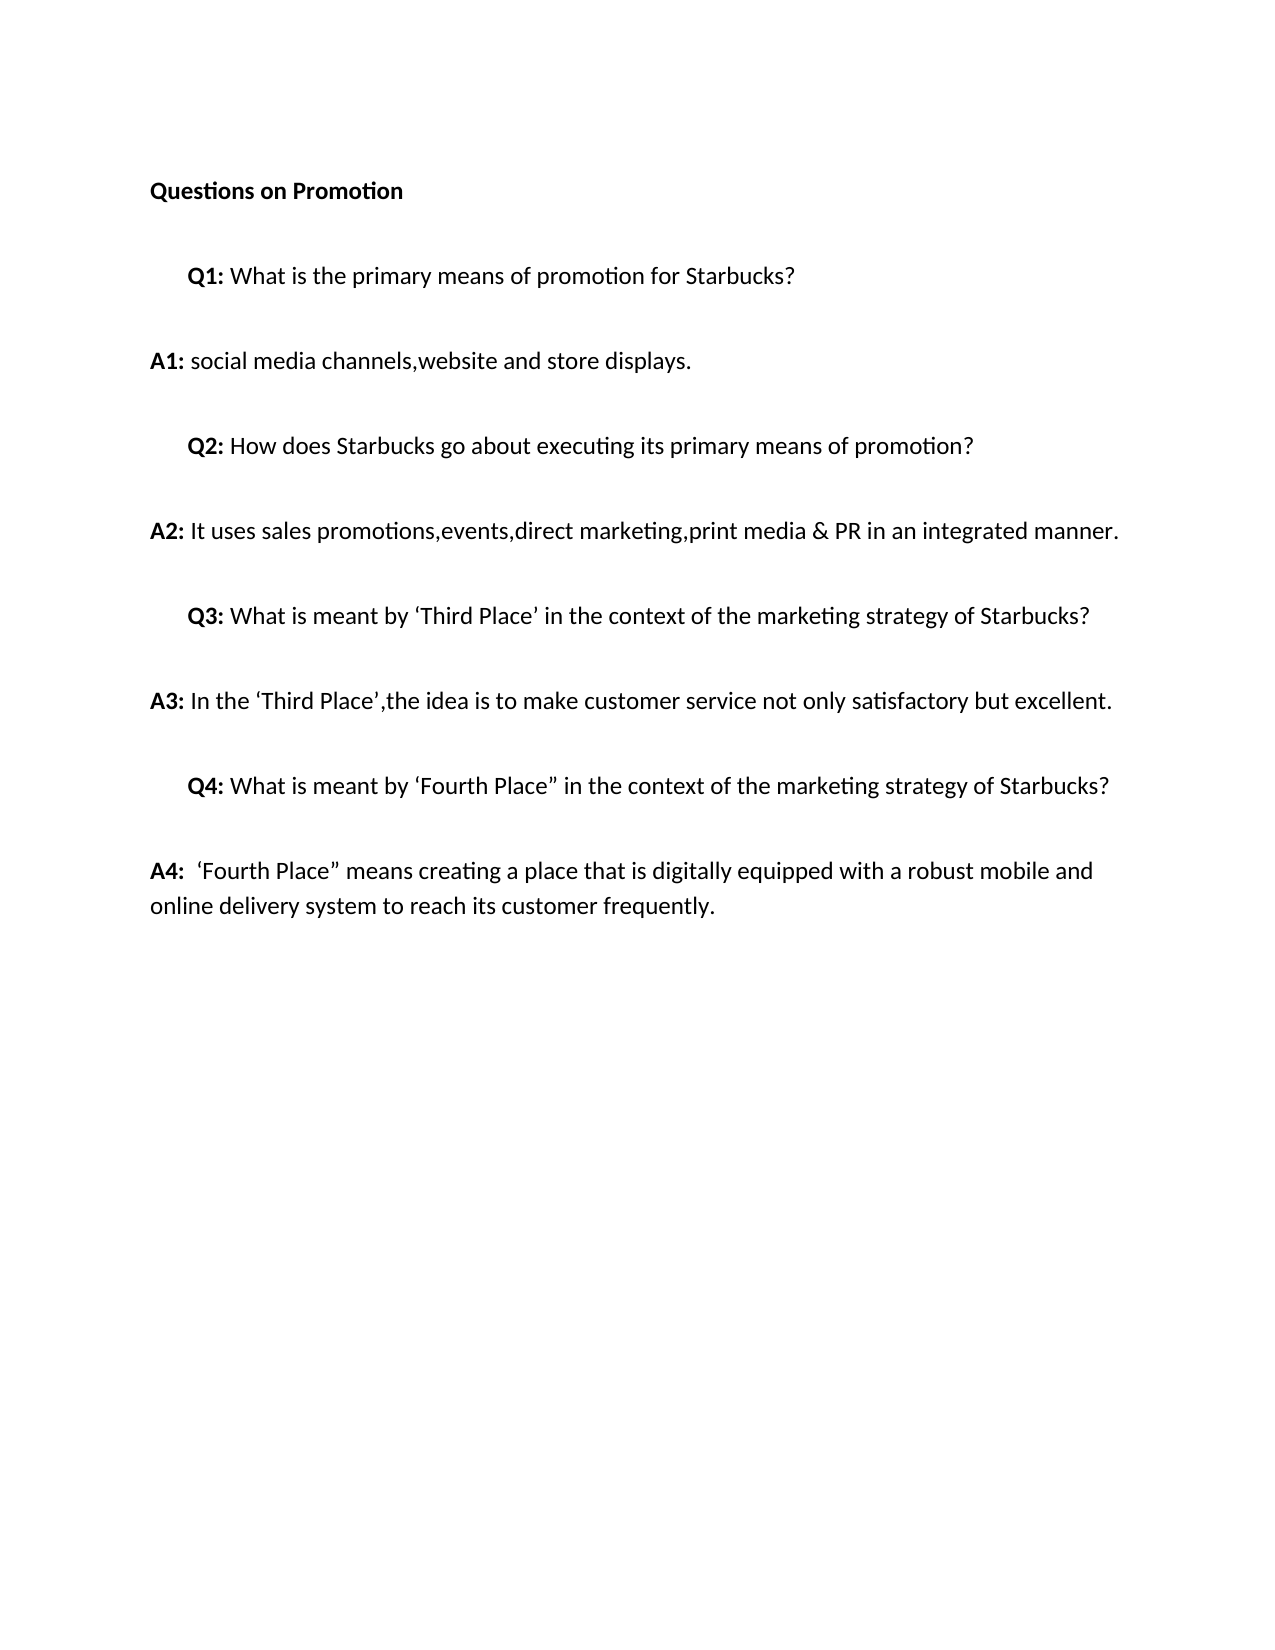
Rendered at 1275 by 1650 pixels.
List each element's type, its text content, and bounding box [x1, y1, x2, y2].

text Questions on Promotion [150, 175, 1125, 206]
text A1: social media channels,website and store displays. [150, 345, 1125, 376]
text Q2: How does Starbucks go about executing its primary means of promotion? [187, 430, 1125, 461]
text A3: In the ‘Third Place’,the idea is to make customer service not only satisfactory but excellent. [150, 685, 1125, 716]
text Q3: What is meant by ‘Third Place’ in the context of the marketing strategy of Starbucks? [187, 600, 1125, 631]
text A2: It uses sales promotions,events,direct marketing,print media & PR in an integrated manner. [150, 515, 1125, 546]
text Q1: What is the primary means of promotion for Starbucks? [187, 260, 1125, 291]
text A4: ‘Fourth Place” means creating a place that is digitally equipped with a robust mobile and online delivery system to reach its customer frequently. [150, 855, 1125, 921]
text Q4: What is meant by ‘Fourth Place” in the context of the marketing strategy of Starbucks? [187, 770, 1125, 801]
